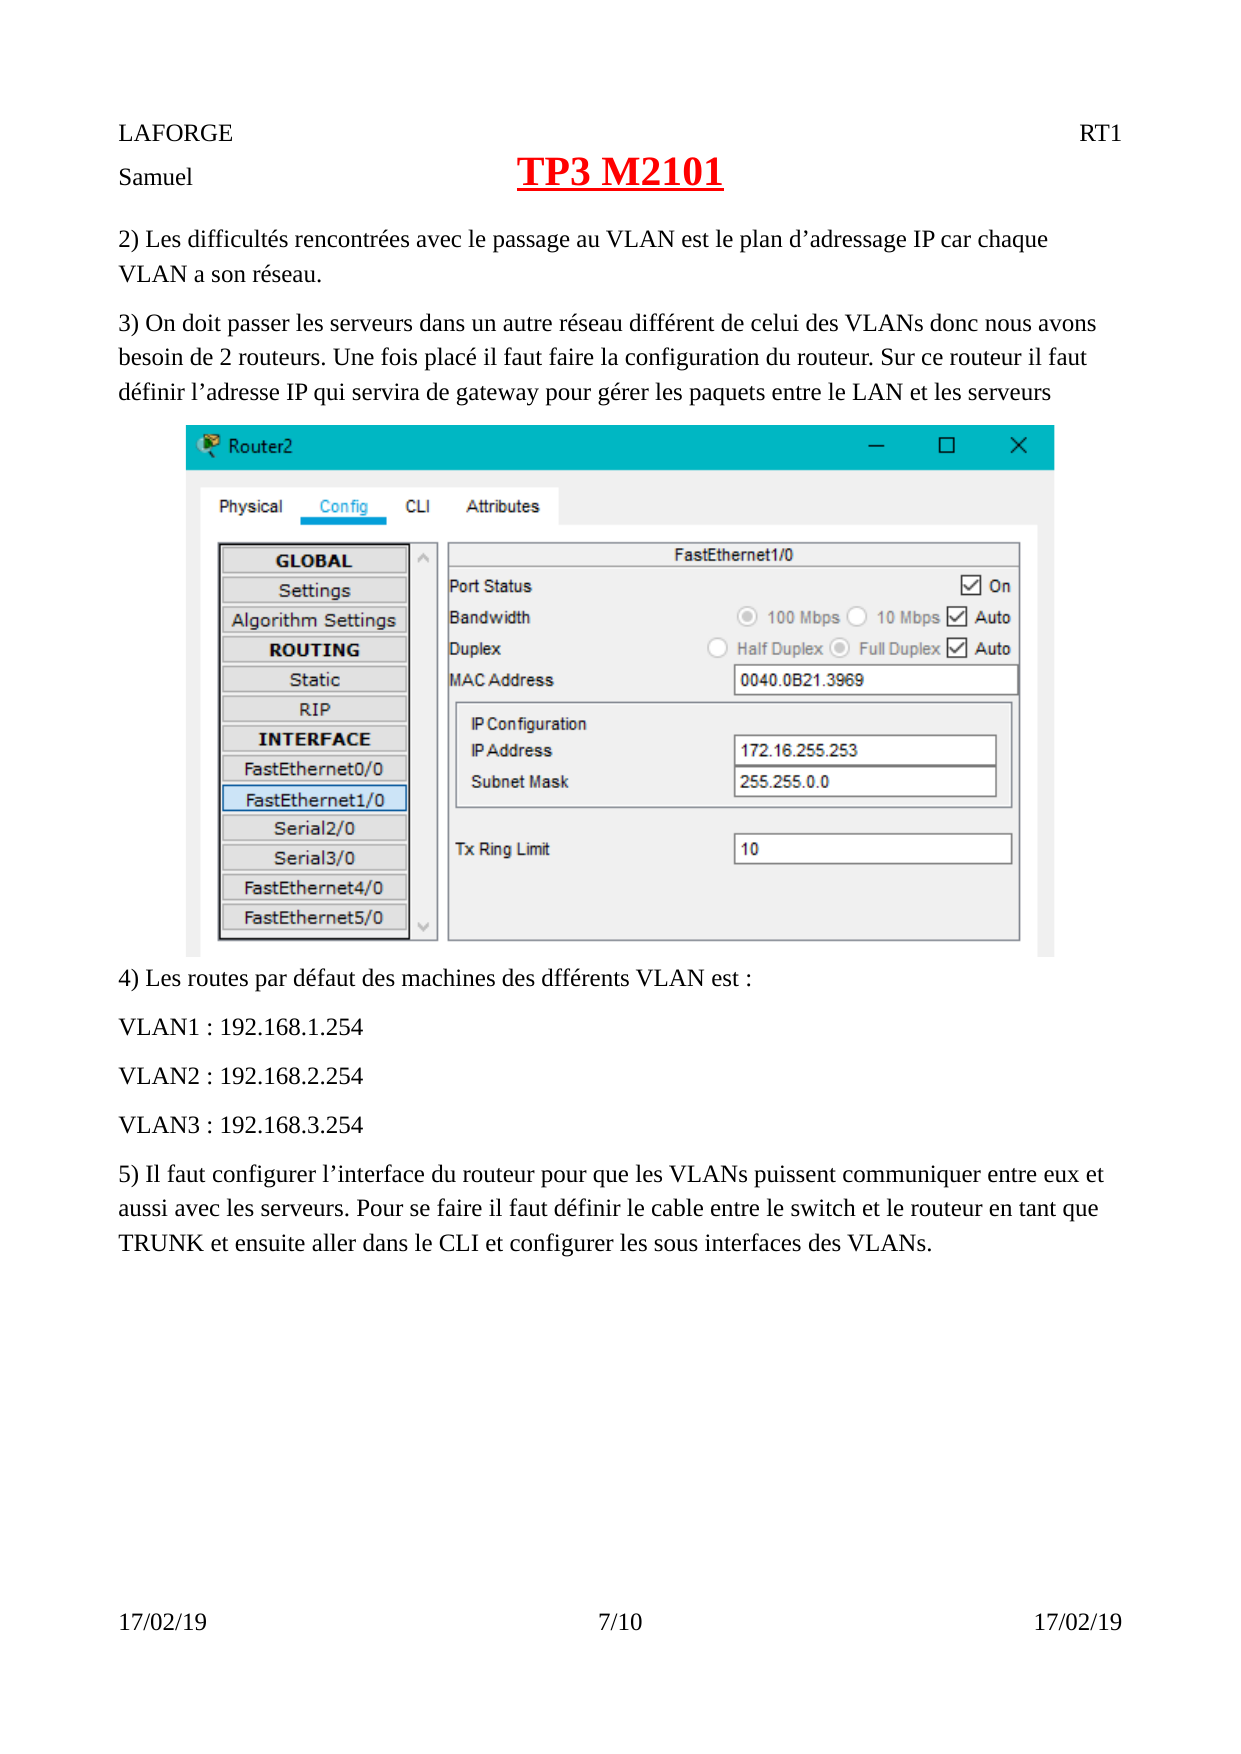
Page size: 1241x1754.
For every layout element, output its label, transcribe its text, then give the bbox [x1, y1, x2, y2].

text 4) Les routes par défaut des machines des dfférents VLAN est : [118, 426, 1122, 992]
text 5) Il faut configurer l’interface du routeur pour que les VLANs puissent communiquer entre eux et aussi avec les serveurs. Pour se faire il faut définir le cable entre le switch et le routeur en tant que TRUNK et ensuite aller dans le CLI et configurer les sous interfaces des VLANs. [118, 1159, 1122, 1257]
text 2) Les difficultés rencontrées avec le passage au VLAN est le plan d’adressage IP car chaque VLAN a son réseau. [118, 224, 1122, 287]
text VLAN2 : 192.168.2.254 [118, 1061, 1122, 1090]
text VLAN3 : 192.168.3.254 [118, 1110, 1122, 1139]
picture [185, 425, 1055, 957]
text VLAN1 : 192.168.1.254 [118, 1012, 1122, 1041]
text 3) On doit passer les serveurs dans un autre réseau différent de celui des VLANs donc nous avons besoin de 2 routeurs. Une fois placé il faut faire la configuration du routeur. Sur ce routeur il faut définir l’adresse IP qui servira de gateway pour gérer les paquets entre le LAN et les serveurs [118, 308, 1122, 406]
